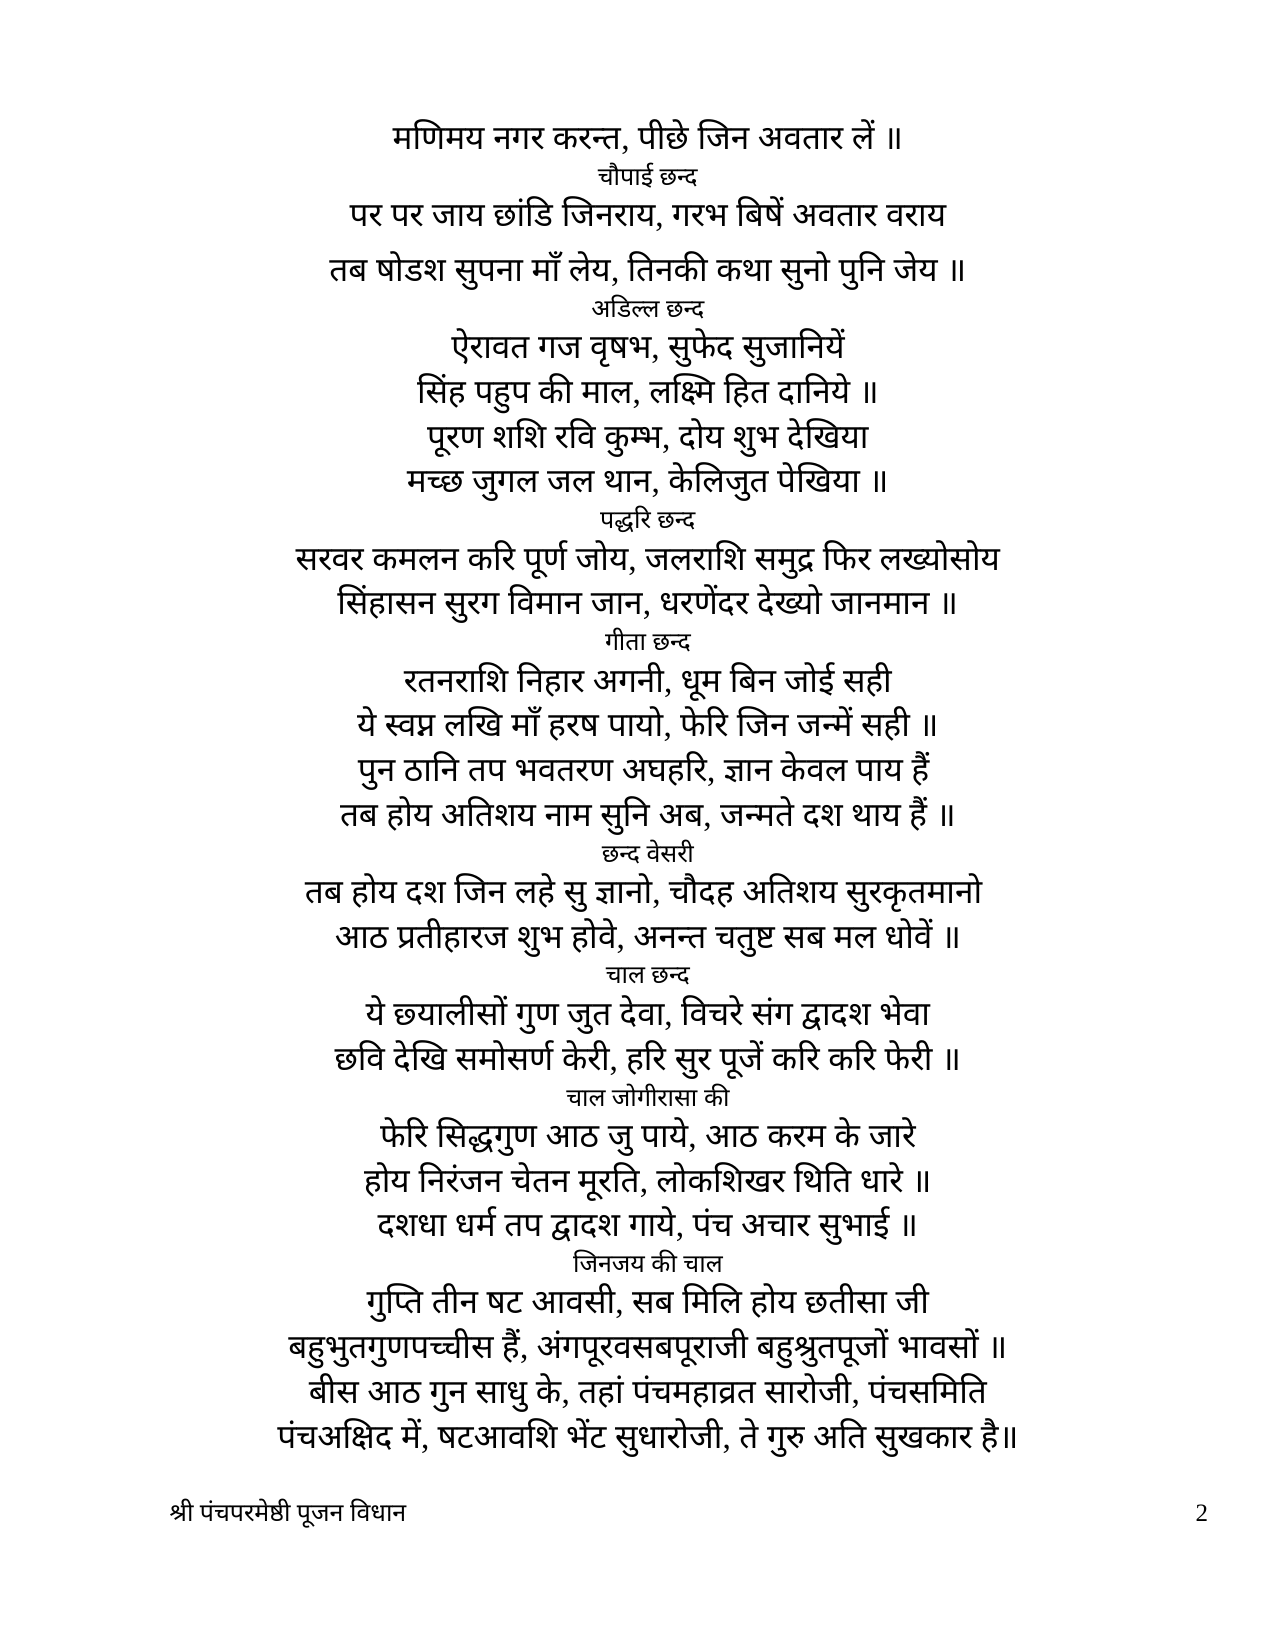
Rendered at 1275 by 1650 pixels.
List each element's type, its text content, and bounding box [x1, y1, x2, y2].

text मणिमय नगर करन्त, पीछे जिन अवतार लें ॥ चौपाई छन्द पर पर जाय छांडि जिनराय, गरभ बिषें अवतार वराय तब षोडश सुपना माँ लेय, तिनकी कथा सुनो पुनि जेय ॥ अडिल्ल छन्द ऐरावत गज वृषभ, सुफेद सुजानियें सिंह पहुप की माल, लक्ष्मि हित दानिये ॥ पूरण शशि रवि कुम्भ, दोय शुभ देखिया मच्छ जुगल जल थान, केलिजुत पेखिया ॥ पद्धरि छन्द सरवर कमलन करि पूर्ण जोय, जलराशि समुद्र फिर लख्योसोय सिंहासन सुरग विमान जान, धरणेंदर देख्यो जानमान ॥ गीता छन्द रतनराशि निहार अगनी, धूम बिन जोई सही ये स्वप्न लखि माँ हरष पायो, फेरि जिन जन्में सही ॥ पुन ठानि तप भवतरण अघहरि, ज्ञान केवल पाय हैं तब होय अतिशय नाम सुनि अब, जन्मते दश थाय हैं ॥ छन्द वेसरी तब होय दश जिन लहे सु ज्ञानो, चौदह अतिशय सुरकृतमानो आठ प्रतीहारज शुभ होवे, अनन्त चतुष्ट सब मल धोवें ॥ चाल छन्द ये छ्‍यालीसों गुण जुत देवा, विचरे संग द्वादश भेवा छवि देखि समोसर्ण केरी, हरि सुर पूजें करि करि फेरी ॥ चाल जोगीरासा की फेरि सिद्धगुण आठ जु पाये, आठ करम के जारे होय निरंजन चेतन मूरति, लोकशिखर थिति धारे ॥ दशधा धर्म तप द्वादश गाये, पंच अचार सुभाई ॥ जिनजय की चाल गुप्ति तीन षट आवसी, सब मिलि होय छतीसा जी बहुभुतगुणपच्चीस हैं, अंगपूरवसबपूराजी बहुश्रुतपूजों भावसों ॥ बीस आठ गुन साधु के, तहां पंचमहाव्रत सारोजी, पंचसमिति पंचअक्षिद में, षटआवशि भेंट सुधारोजी, ते गुरु अति सुखकार है॥ [87, 118, 1208, 1462]
